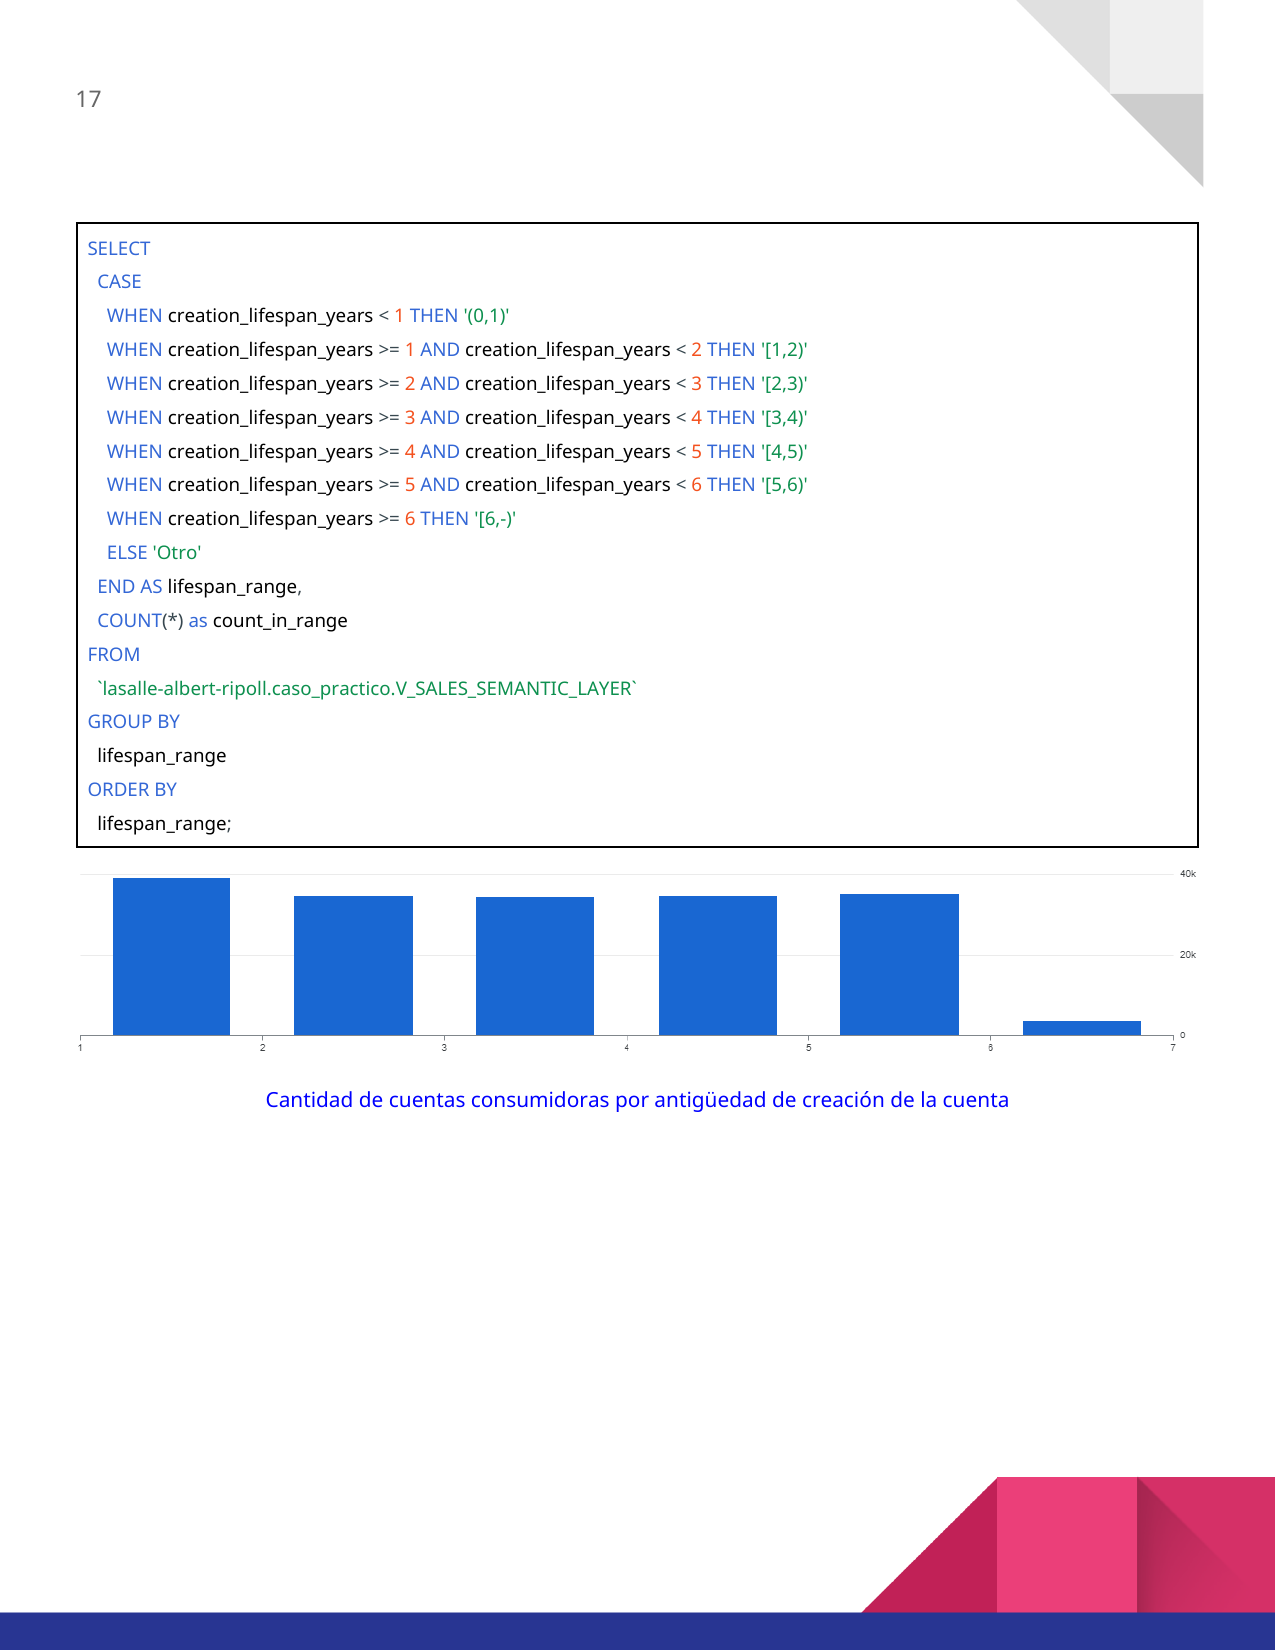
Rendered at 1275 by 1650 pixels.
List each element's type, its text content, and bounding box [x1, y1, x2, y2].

table_header SELECT CASE WHEN creation_lifespan_years < 1 THEN '(0,1)' WHEN creation_lifespan_years >= 1 AND creation_lifespan_years < 2 THEN '[1,2)' WHEN creation_lifespan_years >= 2 AND creation_lifespan_years < 3 THEN '[2,3)' WHEN creation_lifespan_years >= 3 AND creation_lifespan_years < 4 THEN '[3,4)' WHEN creation_lifespan_years >= 4 AND creation_lifespan_years < 5 THEN '[4,5)' WHEN creation_lifespan_years >= 5 AND creation_lifespan_years < 6 THEN '[5,6)' WHEN creation_lifespan_years >= 6 THEN '[6,-)' ELSE 'Otro' END AS lifespan_range, COUNT(*) as count_in_range FROM `lasalle-albert-ripoll.caso_practico.V_SALES_SEMANTIC_LAYER` GROUP BY lifespan_range ORDER BY lifespan_range; [78, 224, 1197, 846]
picture [76, 869, 1199, 1053]
picture [0, 1475, 1275, 1650]
picture [1015, 0, 1204, 188]
text Cantidad de cuentas consumidoras por antigüedad de creación de la cuenta [77, 1086, 1198, 1114]
